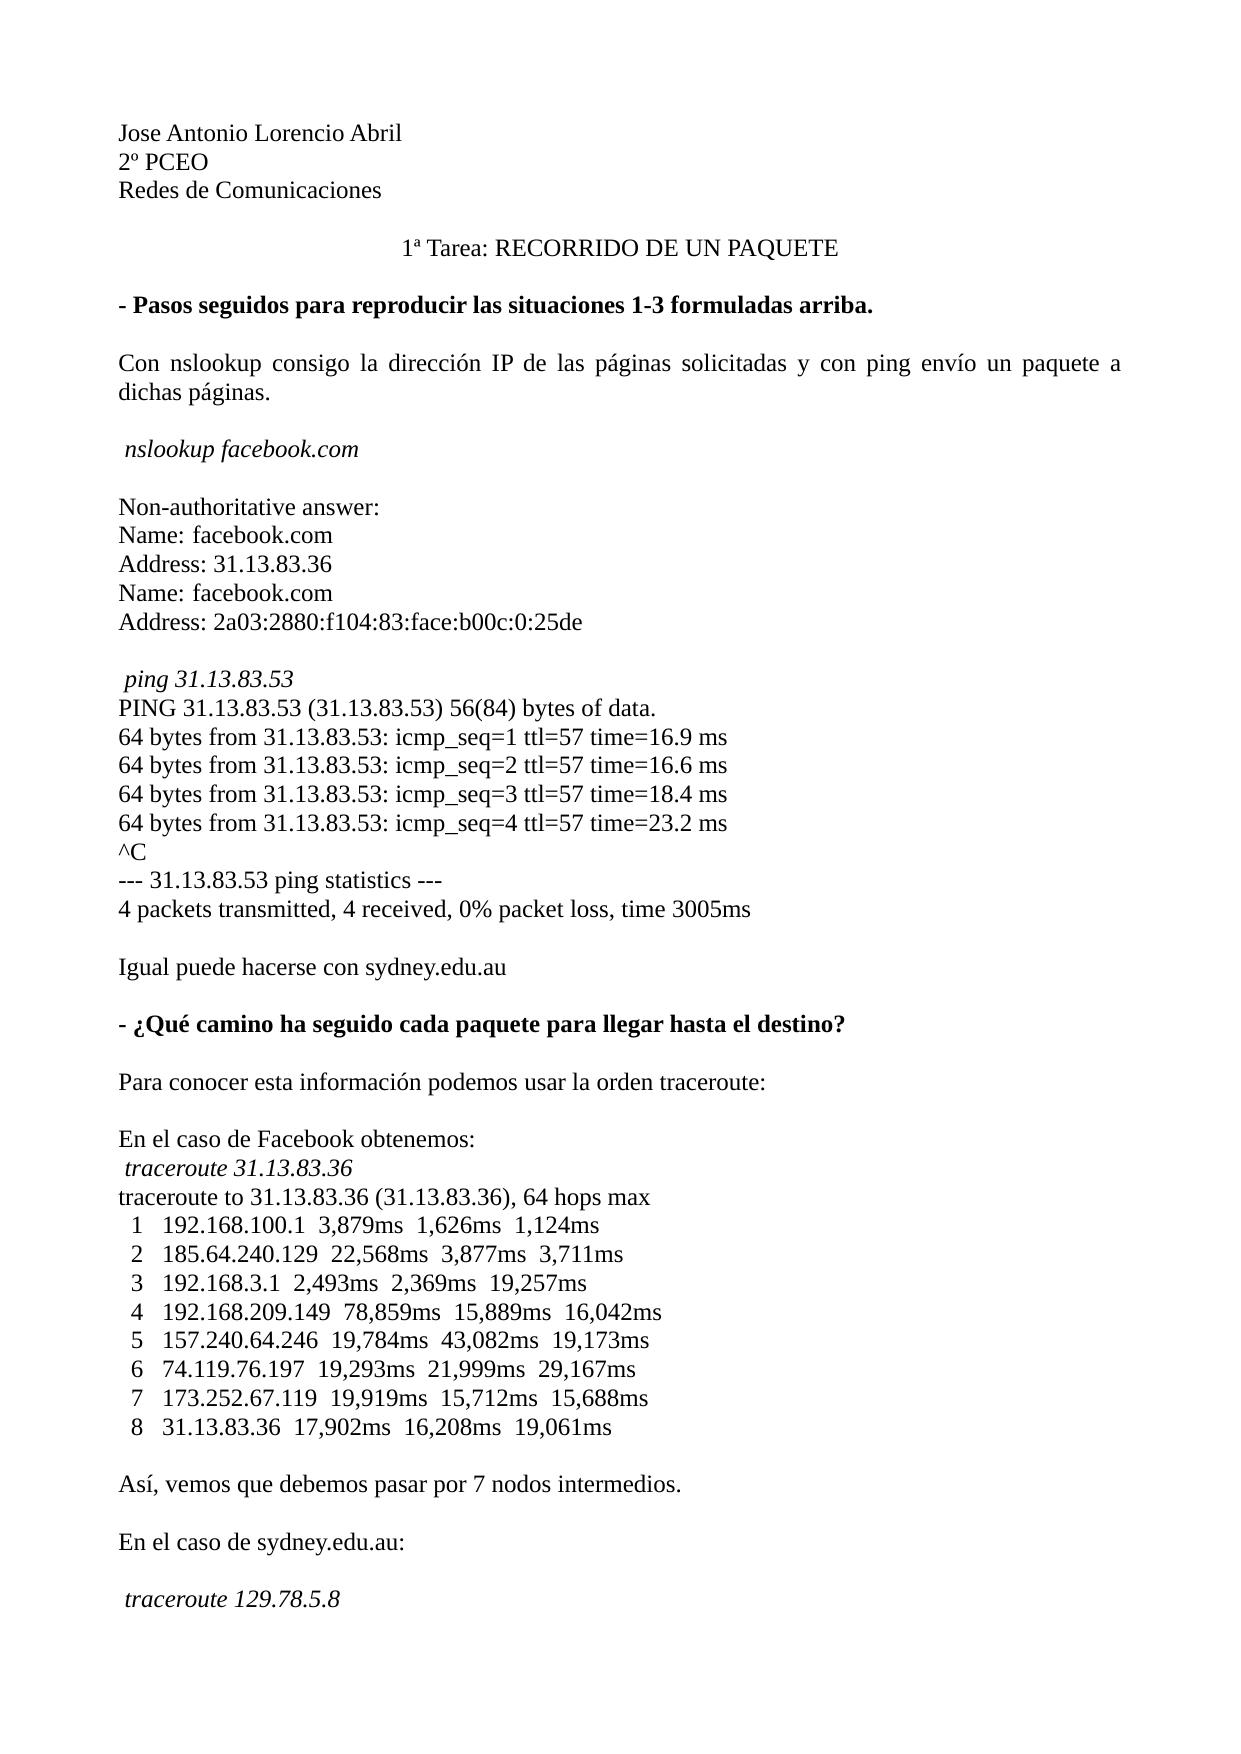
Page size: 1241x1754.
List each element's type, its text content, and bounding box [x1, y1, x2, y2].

text 1ª Tarea: RECORRIDO DE UN PAQUETE [118, 233, 1122, 262]
text 3 192.168.3.1 2,493ms 2,369ms 19,257ms [118, 1268, 1122, 1297]
text ^C [118, 837, 1122, 866]
text Para conocer esta información podemos usar la orden traceroute: [118, 1067, 1122, 1096]
text 4 192.168.209.149 78,859ms 15,889ms 16,042ms [118, 1297, 1122, 1326]
text ping 31.13.83.53 [118, 664, 1122, 693]
text Address: 31.13.83.36 [118, 549, 1122, 578]
text En el caso de sydney.edu.au: [118, 1527, 1122, 1556]
text 8 31.13.83.36 17,902ms 16,208ms 19,061ms [118, 1412, 1122, 1441]
text Non-authoritative answer: [118, 492, 1122, 521]
text PING 31.13.83.53 (31.13.83.53) 56(84) bytes of data. [118, 693, 1122, 722]
text 64 bytes from 31.13.83.53: icmp_seq=3 ttl=57 time=18.4 ms [118, 779, 1122, 808]
text 4 packets transmitted, 4 received, 0% packet loss, time 3005ms [118, 894, 1122, 923]
text nslookup facebook.com [118, 434, 1122, 463]
text 7 173.252.67.119 19,919ms 15,712ms 15,688ms [118, 1383, 1122, 1412]
text 64 bytes from 31.13.83.53: icmp_seq=1 ttl=57 time=16.9 ms [118, 722, 1122, 751]
text traceroute to 31.13.83.36 (31.13.83.36), 64 hops max [118, 1182, 1122, 1211]
text 5 157.240.64.246 19,784ms 43,082ms 19,173ms [118, 1326, 1122, 1354]
text Así, vemos que debemos pasar por 7 nodos intermedios. [118, 1469, 1122, 1498]
text Redes de Comunicaciones [118, 176, 1122, 204]
text Name: facebook.com [118, 578, 1122, 607]
text --- 31.13.83.53 ping statistics --- [118, 866, 1122, 894]
text 64 bytes from 31.13.83.53: icmp_seq=4 ttl=57 time=23.2 ms [118, 808, 1122, 837]
text - Pasos seguidos para reproducir las situaciones 1-3 formuladas arriba. [118, 291, 1122, 319]
text 2 185.64.240.129 22,568ms 3,877ms 3,711ms [118, 1239, 1122, 1268]
text Name: facebook.com [118, 521, 1122, 549]
text traceroute 31.13.83.36 [118, 1153, 1122, 1182]
text 2º PCEO [118, 147, 1122, 176]
text 6 74.119.76.197 19,293ms 21,999ms 29,167ms [118, 1354, 1122, 1383]
text Con nslookup consigo la dirección IP de las páginas solicitadas y con ping envío un paquete a dichas páginas. [118, 348, 1122, 406]
text En el caso de Facebook obtenemos: [118, 1124, 1122, 1153]
text - ¿Qué camino ha seguido cada paquete para llegar hasta el destino? [118, 1009, 1122, 1038]
text Igual puede hacerse con sydney.edu.au [118, 952, 1122, 981]
text traceroute 129.78.5.8 [118, 1584, 1122, 1613]
text 64 bytes from 31.13.83.53: icmp_seq=2 ttl=57 time=16.6 ms [118, 751, 1122, 779]
text 1 192.168.100.1 3,879ms 1,626ms 1,124ms [118, 1211, 1122, 1239]
text Jose Antonio Lorencio Abril [118, 118, 1122, 147]
text Address: 2a03:2880:f104:83:face:b00c:0:25de [118, 607, 1122, 636]
